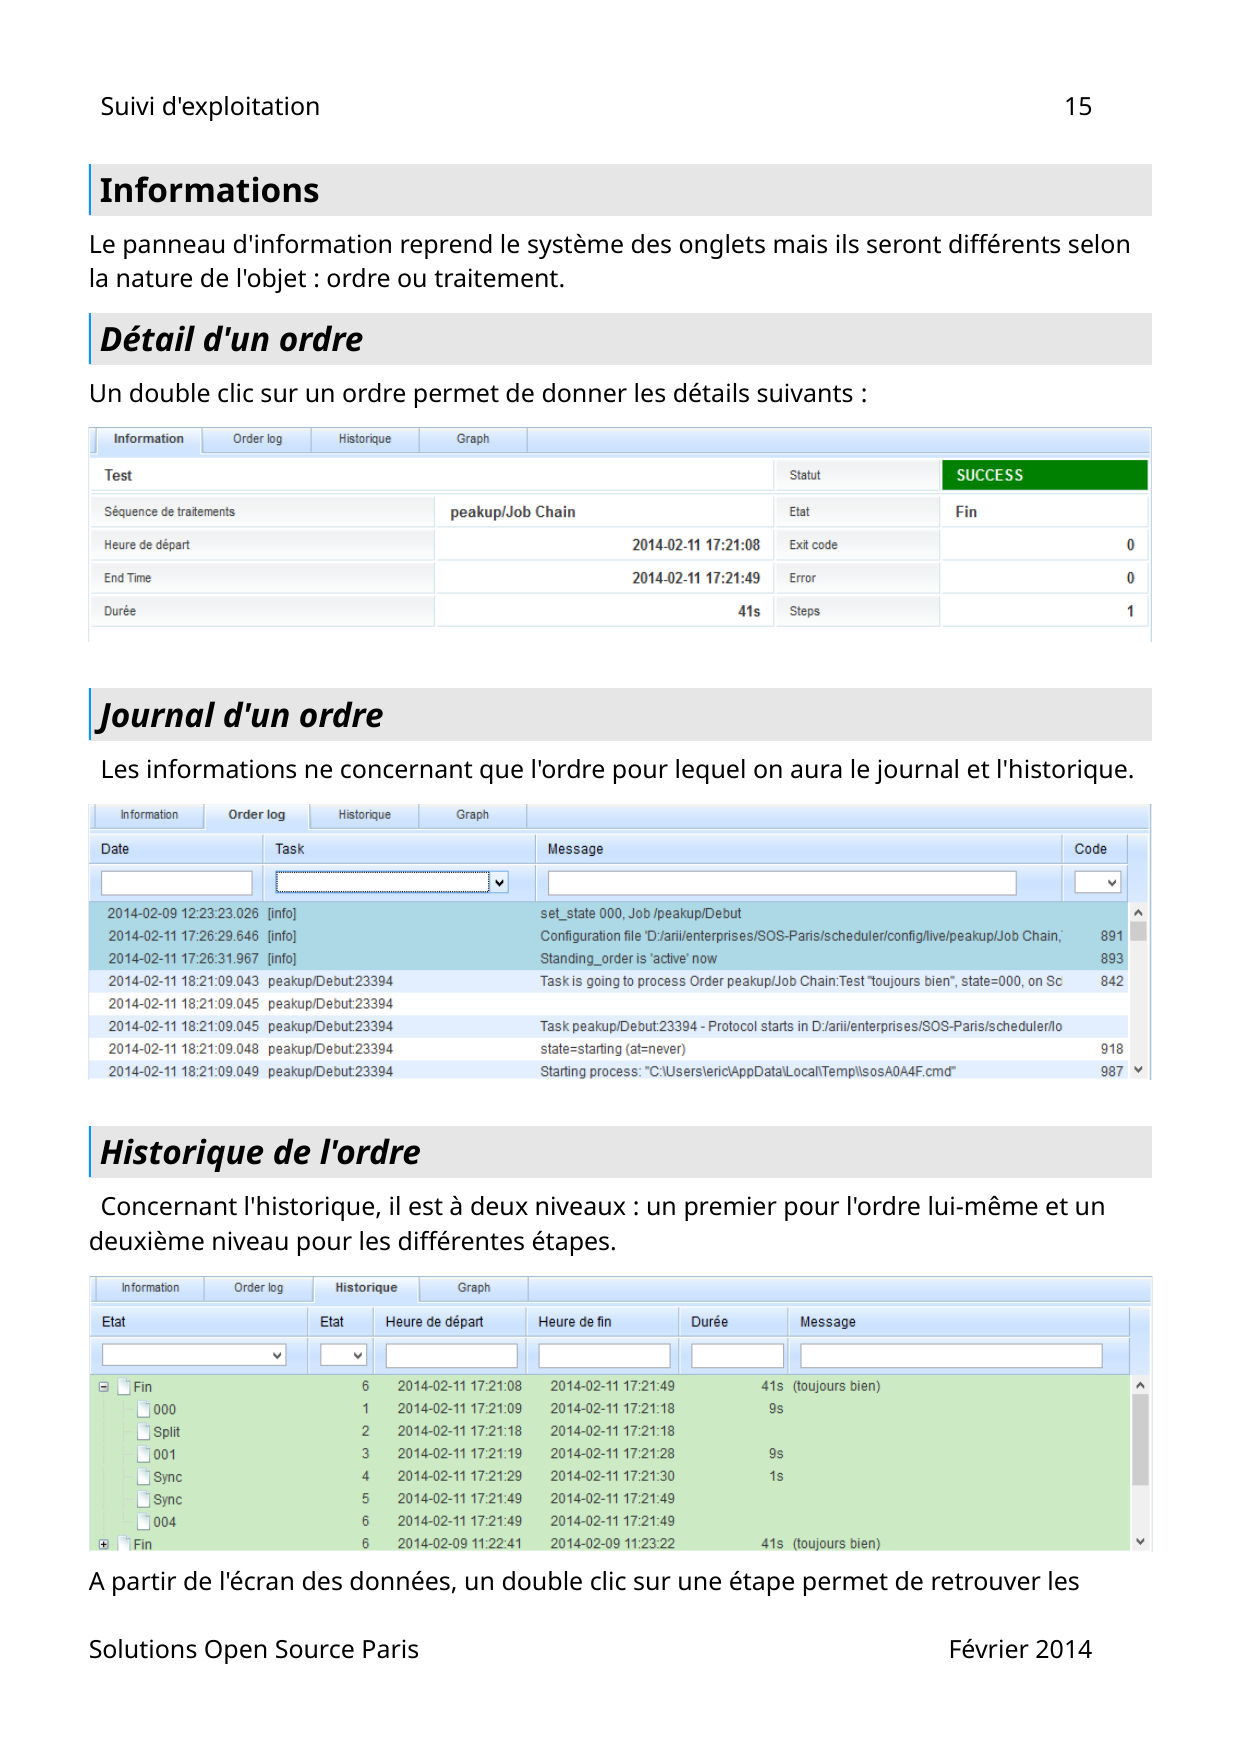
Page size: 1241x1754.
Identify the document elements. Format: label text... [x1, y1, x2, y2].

subtitle Détail d'un ordre [91, 314, 1151, 364]
text Concernant l'historique, il est à deux niveaux : un premier pour l'ordre lui-même et un deuxième niveau pour les différentes étapes. [88, 1189, 1152, 1257]
text A partir de l'écran des données, un double clic sur une étape permet de retrouver les [88, 1263, 1152, 1598]
subtitle Informations [91, 165, 1151, 215]
text Un double clic sur un ordre permet de donner les détails suivants : [88, 376, 1152, 410]
text Les informations ne concernant que l'ordre pour lequel on aura le journal et l'historique. [88, 752, 1152, 786]
text Le panneau d'information reprend le système des onglets mais ils seront différents selon la nature de l'objet : ordre ou traitement. [88, 227, 1152, 295]
subtitle Journal d'un ordre [91, 689, 1151, 740]
subtitle Historique de l'ordre [91, 1127, 1151, 1177]
